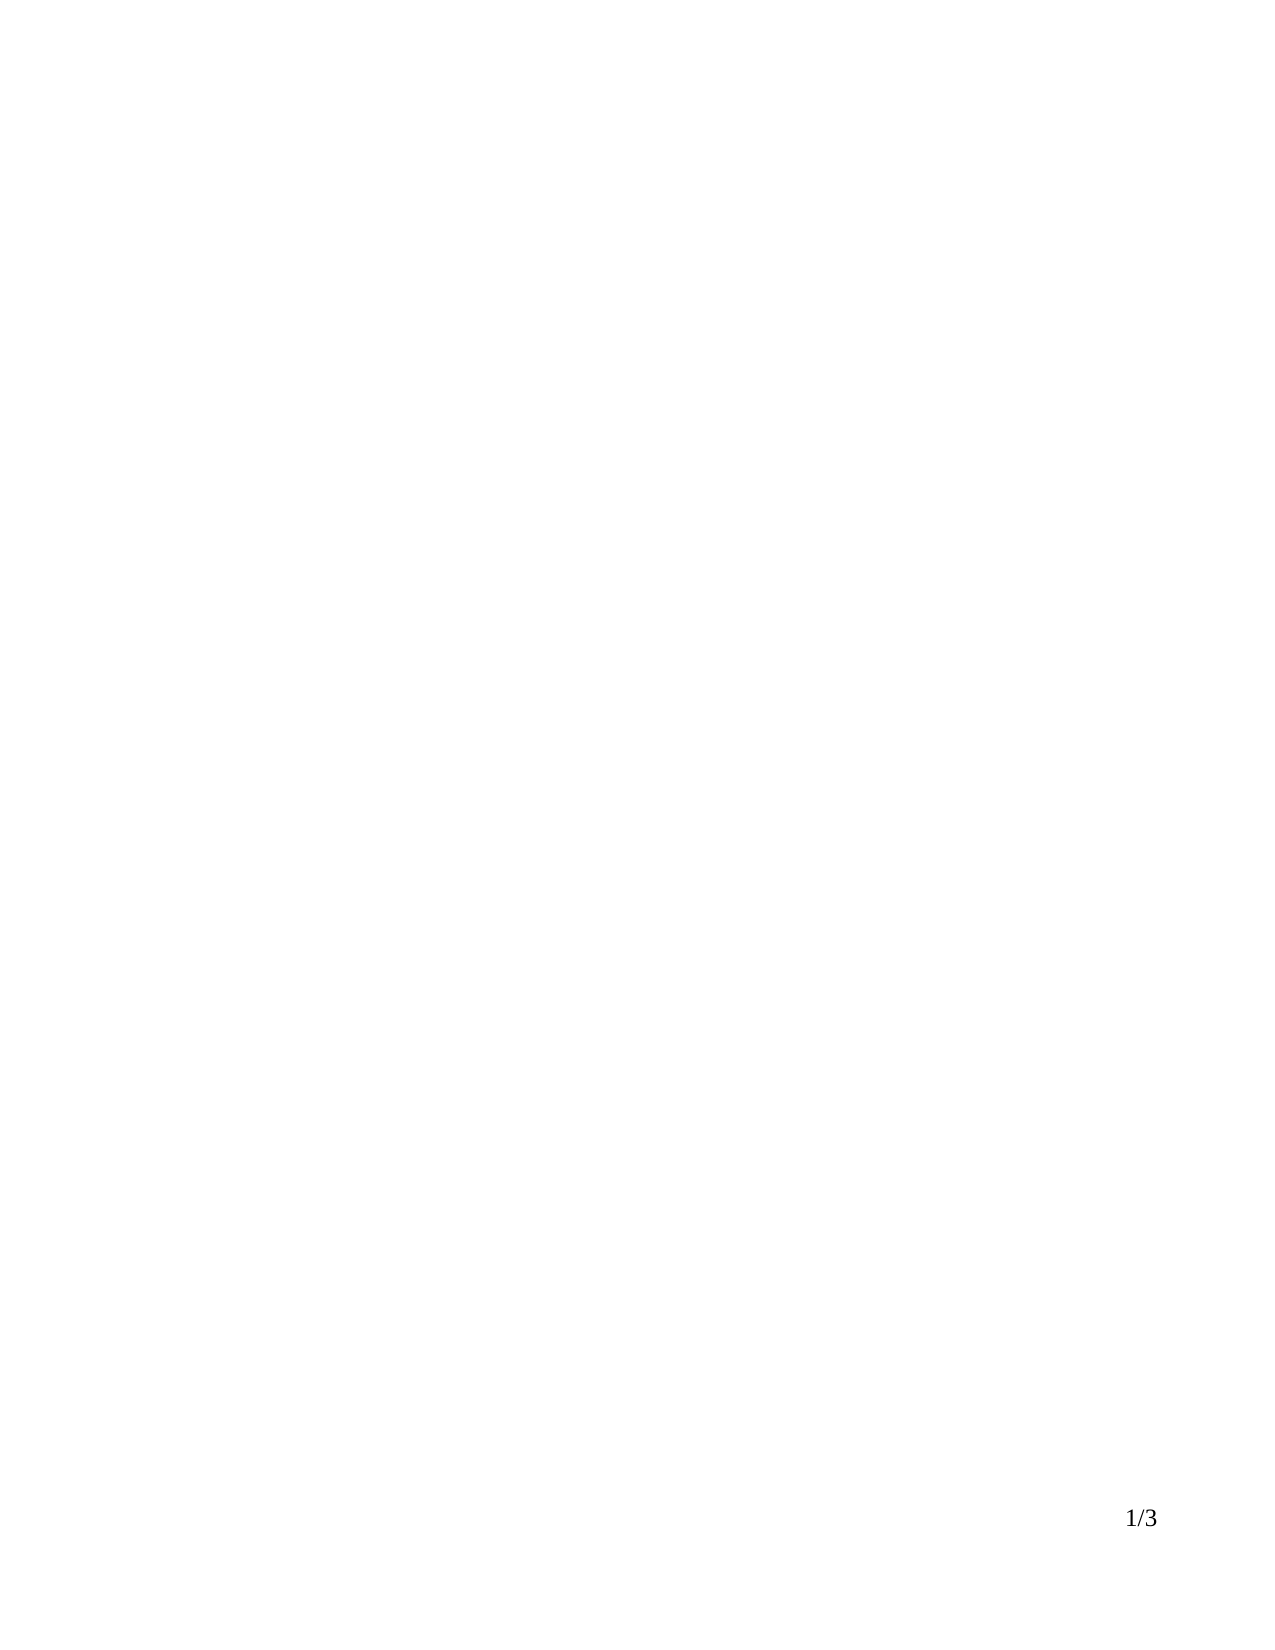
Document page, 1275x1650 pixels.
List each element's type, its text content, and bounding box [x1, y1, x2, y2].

text <for each="object in get_objects()"> [118, 118, 1157, 147]
